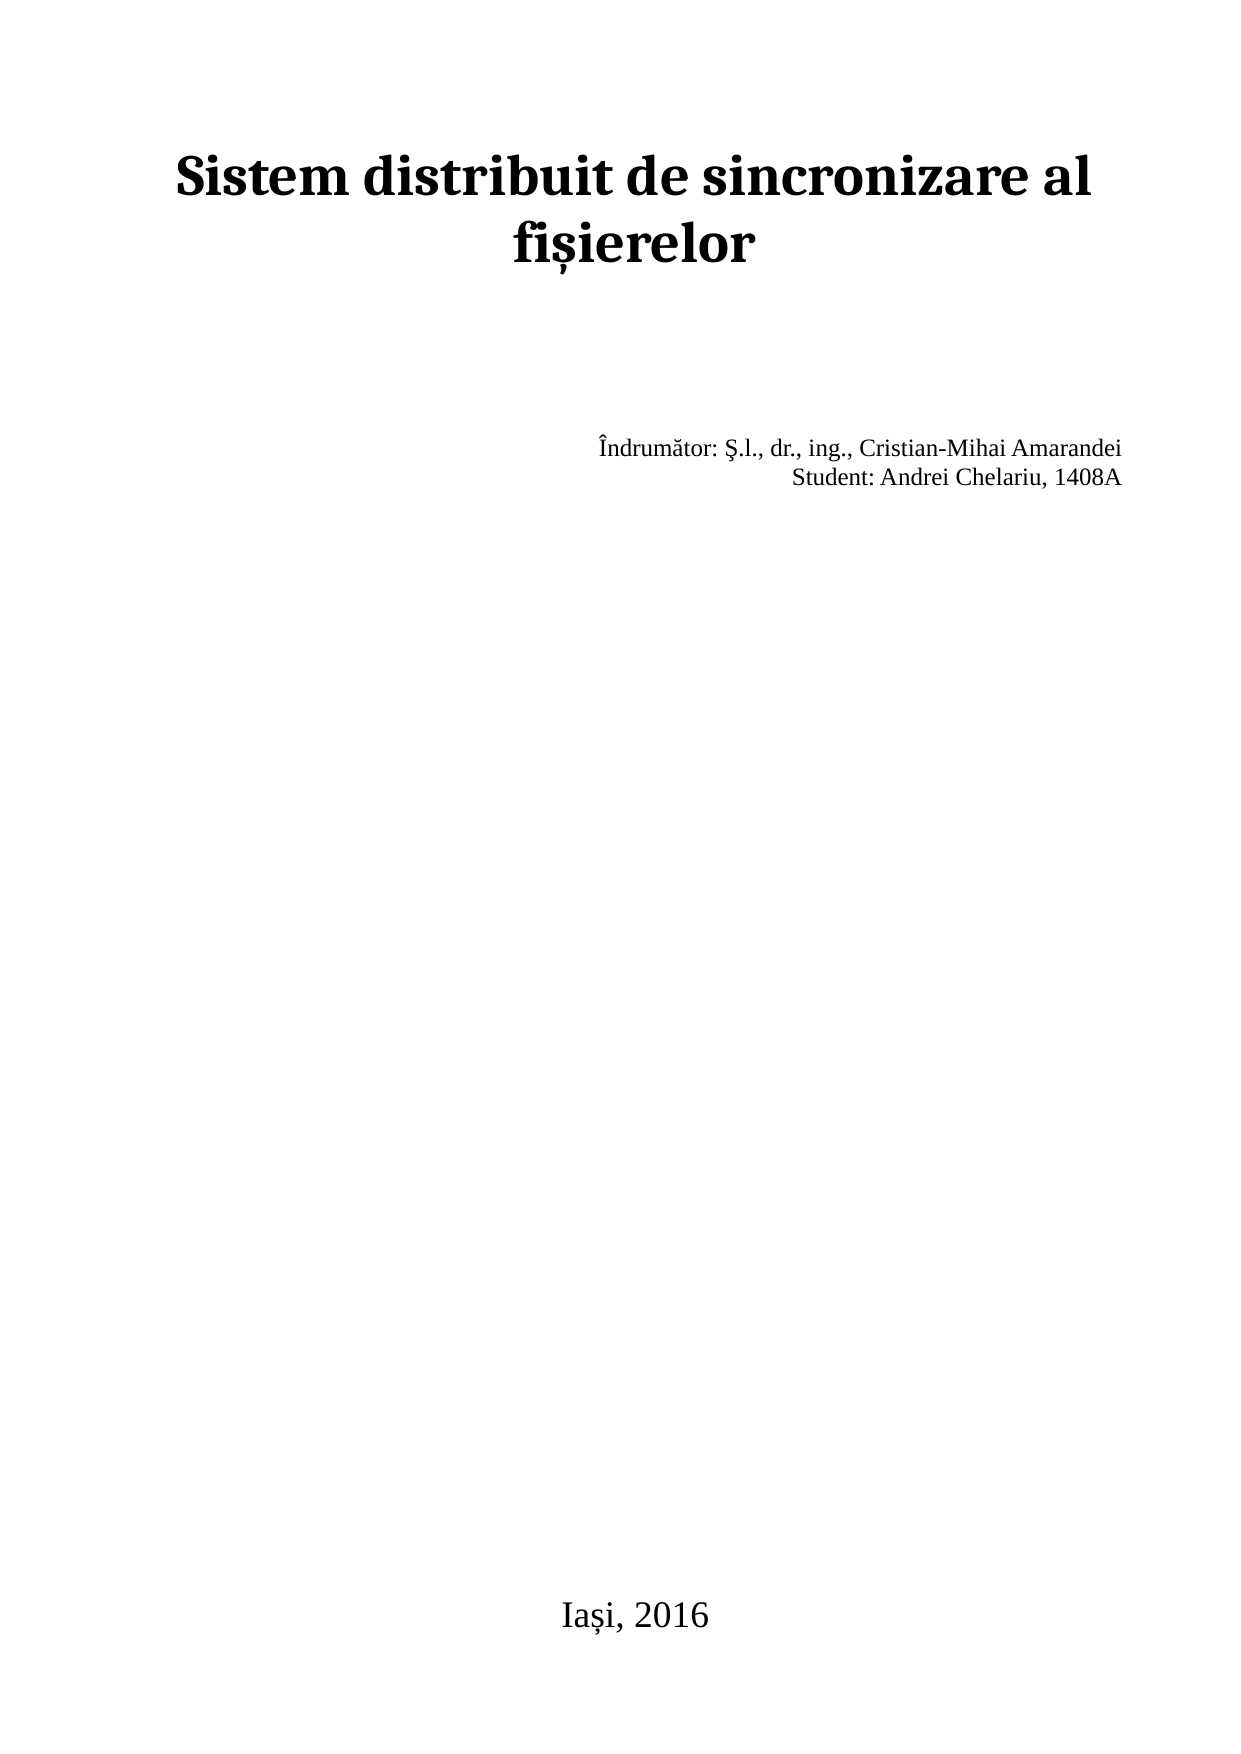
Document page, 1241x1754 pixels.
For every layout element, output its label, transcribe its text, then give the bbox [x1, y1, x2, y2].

title Sistem distribuit de sincronizare al fișierelor [148, 143, 1122, 277]
text Student: Andrei Chelariu, 1408A [148, 462, 1122, 491]
text Îndrumător: Ş.l., dr., ing., Cristian-Mihai Amarandei [148, 433, 1122, 462]
